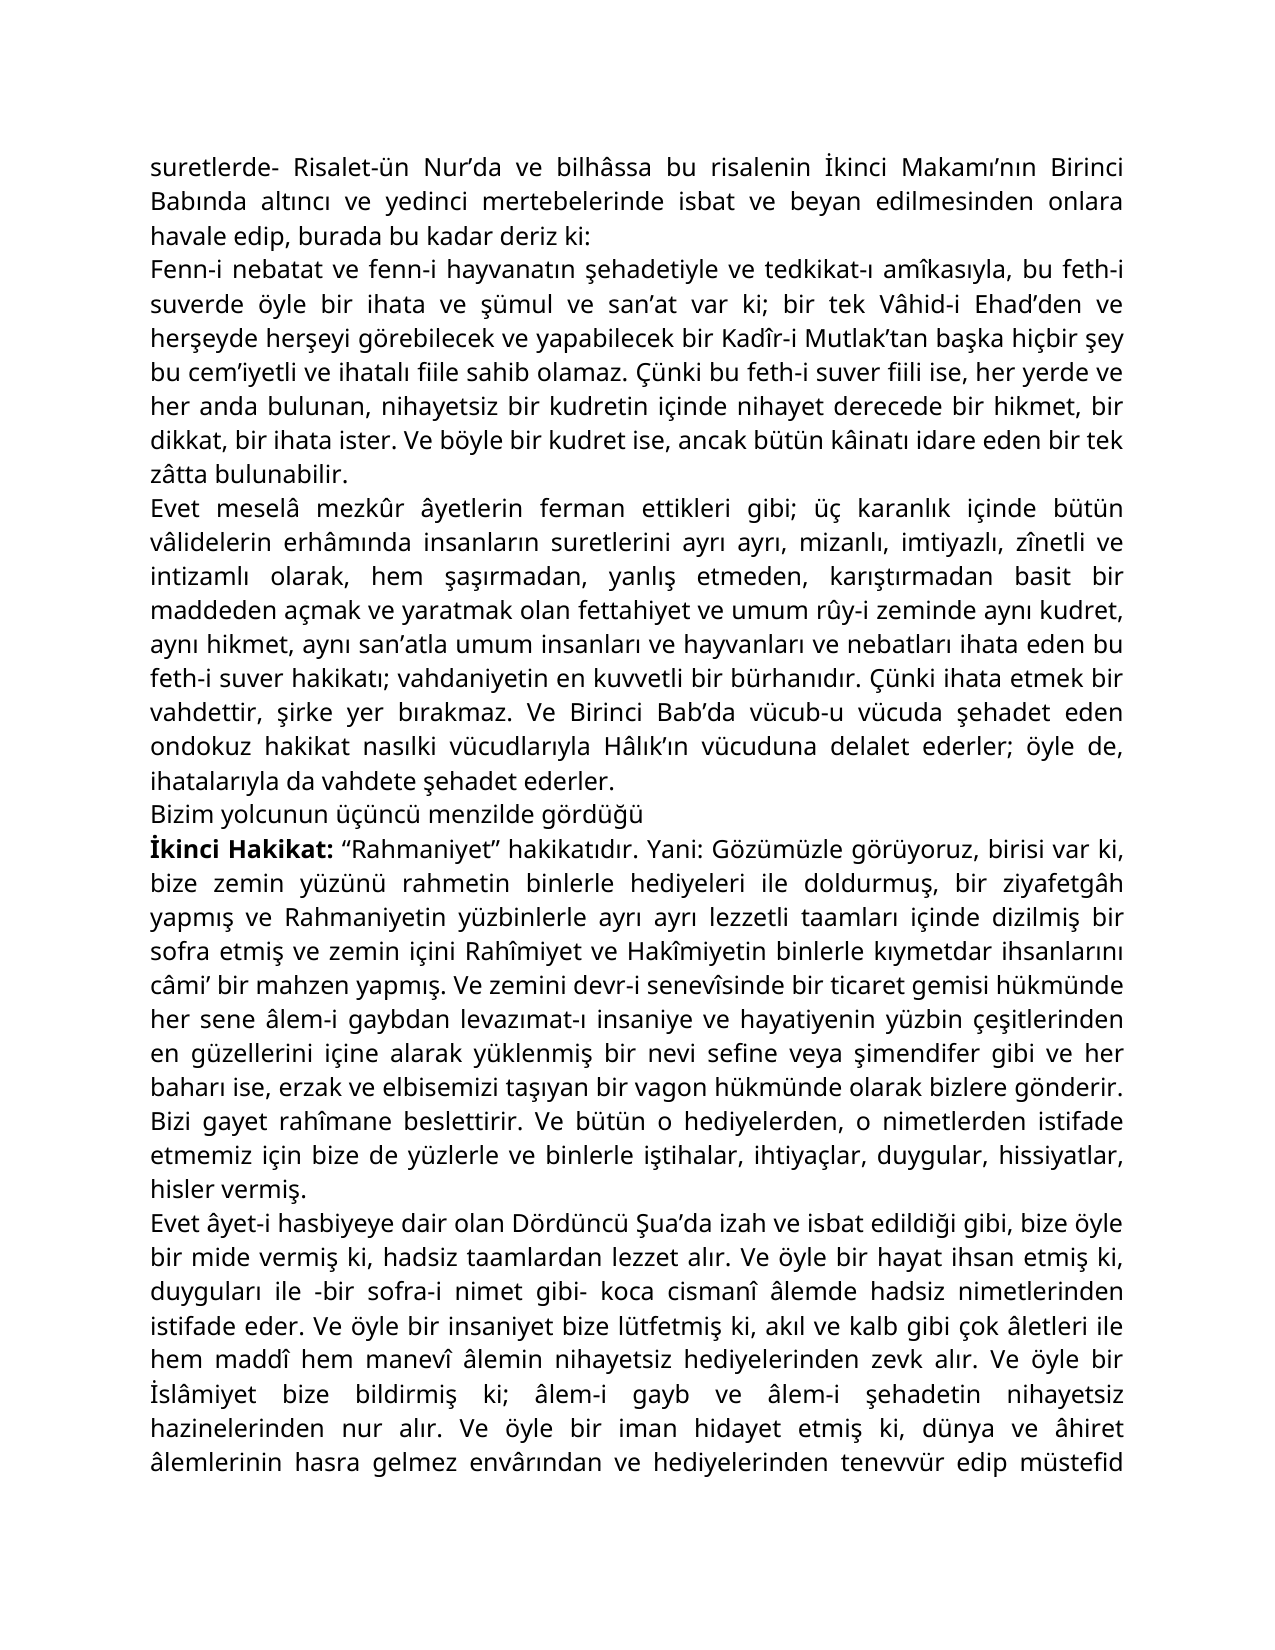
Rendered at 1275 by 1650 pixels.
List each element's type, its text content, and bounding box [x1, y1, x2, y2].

text Fenn-i nebatat ve fenn-i hayvanatın şehadetiyle ve tedkikat-ı amîkasıyla, bu feth-i suverde öyle bir ihata ve şümul ve san’at var ki; bir tek Vâhid-i Ehad’den ve herşeyde herşeyi görebilecek ve yapabilecek bir Kadîr-i Mutlak’tan başka hiçbir şey bu cem’iyetli ve ihatalı fiile sahib olamaz. Çünki bu feth-i suver fiili ise, her yerde ve her anda bulunan, nihayetsiz bir kudretin içinde nihayet derecede bir hikmet, bir dikkat, bir ihata ister. Ve böyle bir kudret ise, ancak bütün kâinatı idare eden bir tek zâtta bulunabilir. [150, 252, 1125, 491]
text suretlerde- Risalet-ün Nur’da ve bilhâssa bu risalenin İkinci Makamı’nın Birinci Babında altıncı ve yedinci mertebelerinde isbat ve beyan edilmesinden onlara havale edip, burada bu kadar deriz ki: [150, 150, 1125, 252]
text Bizim yolcunun üçüncü menzilde gördüğü [150, 797, 1125, 831]
text İkinci Hakikat: “Rahmaniyet” hakikatıdır. Yani: Gözümüzle görüyoruz, birisi var ki, bize zemin yüzünü rahmetin binlerle hediyeleri ile doldurmuş, bir ziyafetgâh yapmış ve Rahmaniyetin yüzbinlerle ayrı ayrı lezzetli taamları içinde dizilmiş bir sofra etmiş ve zemin içini Rahîmiyet ve Hakîmiyetin binlerle kıymetdar ihsanlarını câmi’ bir mahzen yapmış. Ve zemini devr-i senevîsinde bir ticaret gemisi hükmünde her sene âlem-i gaybdan levazımat-ı insaniye ve hayatiyenin yüzbin çeşitlerinden en güzellerini içine alarak yüklenmiş bir nevi sefine veya şimendifer gibi ve her baharı ise, erzak ve elbisemizi taşıyan bir vagon hükmünde olarak bizlere gönderir. Bizi gayet rahîmane beslettirir. Ve bütün o hediyelerden, o nimetlerden istifade etmemiz için bize de yüzlerle ve binlerle iştihalar, ihtiyaçlar, duygular, hissiyatlar, hisler vermiş. [150, 831, 1125, 1206]
text Evet meselâ mezkûr âyetlerin ferman ettikleri gibi; üç karanlık içinde bütün vâlidelerin erhâmında insanların suretlerini ayrı ayrı, mizanlı, imtiyazlı, zînetli ve intizamlı olarak, hem şaşırmadan, yanlış etmeden, karıştırmadan basit bir maddeden açmak ve yaratmak olan fettahiyet ve umum rûy-i zeminde aynı kudret, aynı hikmet, aynı san’atla umum insanları ve hayvanları ve nebatları ihata eden bu feth-i suver hakikatı; vahdaniyetin en kuvvetli bir bürhanıdır. Çünki ihata etmek bir vahdettir, şirke yer bırakmaz. Ve Birinci Bab’da vücub-u vücuda şehadet eden ondokuz hakikat nasılki vücudlarıyla Hâlık’ın vücuduna delalet ederler; öyle de, ihatalarıyla da vahdete şehadet ederler. [150, 491, 1125, 797]
text Evet âyet-i hasbiyeye dair olan Dördüncü Şua’da izah ve isbat edildiği gibi, bize öyle bir mide vermiş ki, hadsiz taamlardan lezzet alır. Ve öyle bir hayat ihsan etmiş ki, duyguları ile -bir sofra-i nimet gibi- koca cismanî âlemde hadsiz nimetlerinden istifade eder. Ve öyle bir insaniyet bize lütfetmiş ki, akıl ve kalb gibi çok âletleri ile hem maddî hem manevî âlemin nihayetsiz hediyelerinden zevk alır. Ve öyle bir İslâmiyet bize bildirmiş ki; âlem-i gayb ve âlem-i şehadetin nihayetsiz hazinelerinden nur alır. Ve öyle bir iman hidayet etmiş ki, dünya ve âhiret âlemlerinin hasra gelmez envârından ve hediyelerinden tenevvür edip müstefid [150, 1206, 1125, 1478]
